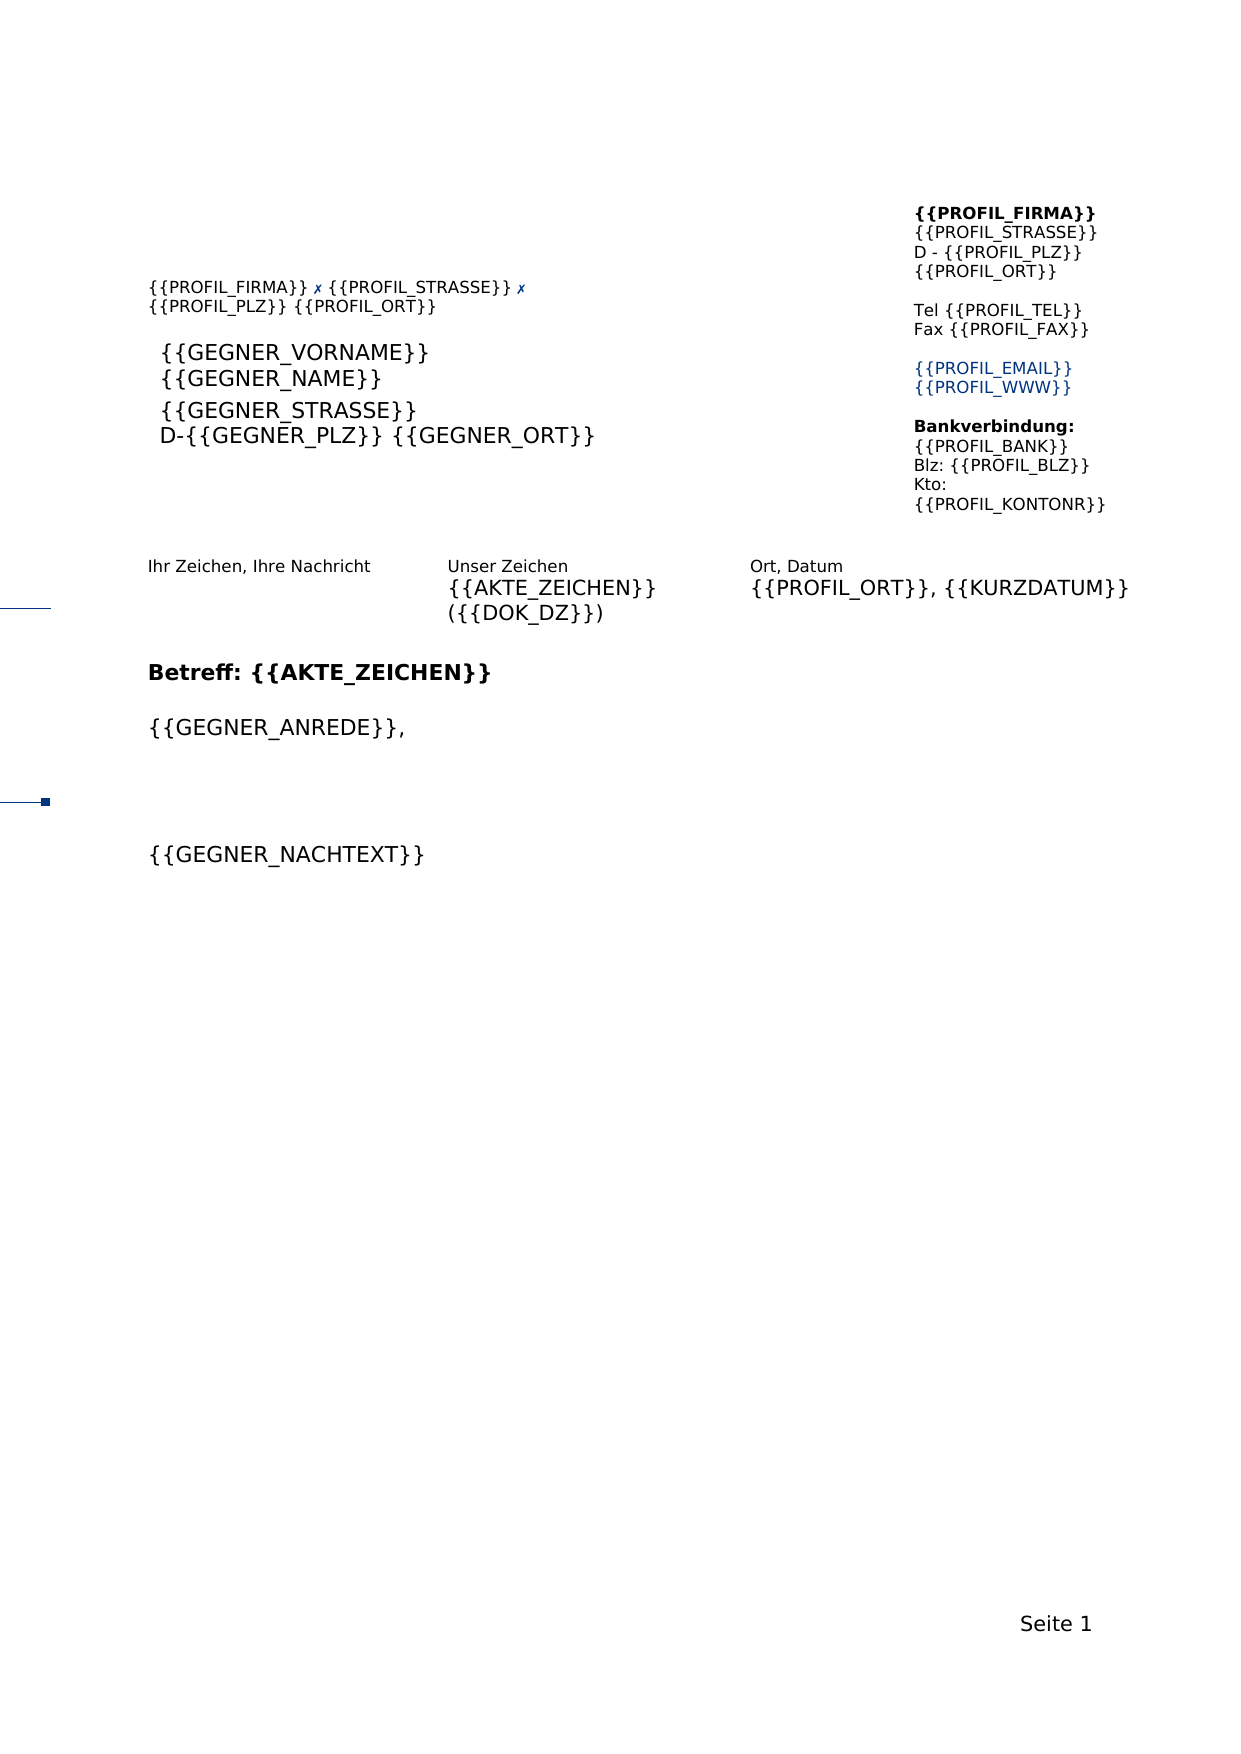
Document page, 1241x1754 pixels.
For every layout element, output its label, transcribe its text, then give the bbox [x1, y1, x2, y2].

text {{GEGNER_VORNAME}} {{GEGNER_NAME}} [159, 340, 649, 391]
table_header Unser Zeichen [448, 557, 750, 576]
table_cell [148, 576, 447, 625]
table_header Ihr Zeichen, Ihre Nachricht [148, 557, 447, 576]
text {{GEGNER_NACHTEXT}} [148, 842, 1092, 868]
table_cell {{PROFIL_ORT}}, {{KURZDATUM}} [750, 576, 1182, 625]
table_cell {{AKTE_ZEICHEN}} ({{DOK_DZ}}) [448, 576, 750, 625]
text {{GEGNER_STRASSE}} D-{{GEGNER_PLZ}} {{GEGNER_ORT}} [159, 398, 649, 449]
text {{PROFIL_FIRMA}}  {{PROFIL_STRASSE}}  {{PROFIL_PLZ}} {{PROFIL_ORT}} [148, 277, 649, 316]
text Betreff: {{AKTE_ZEICHEN}} [148, 660, 1092, 686]
text {{GEGNER_ANREDE}}, [148, 715, 1092, 741]
table_header Ort, Datum [750, 557, 1182, 576]
